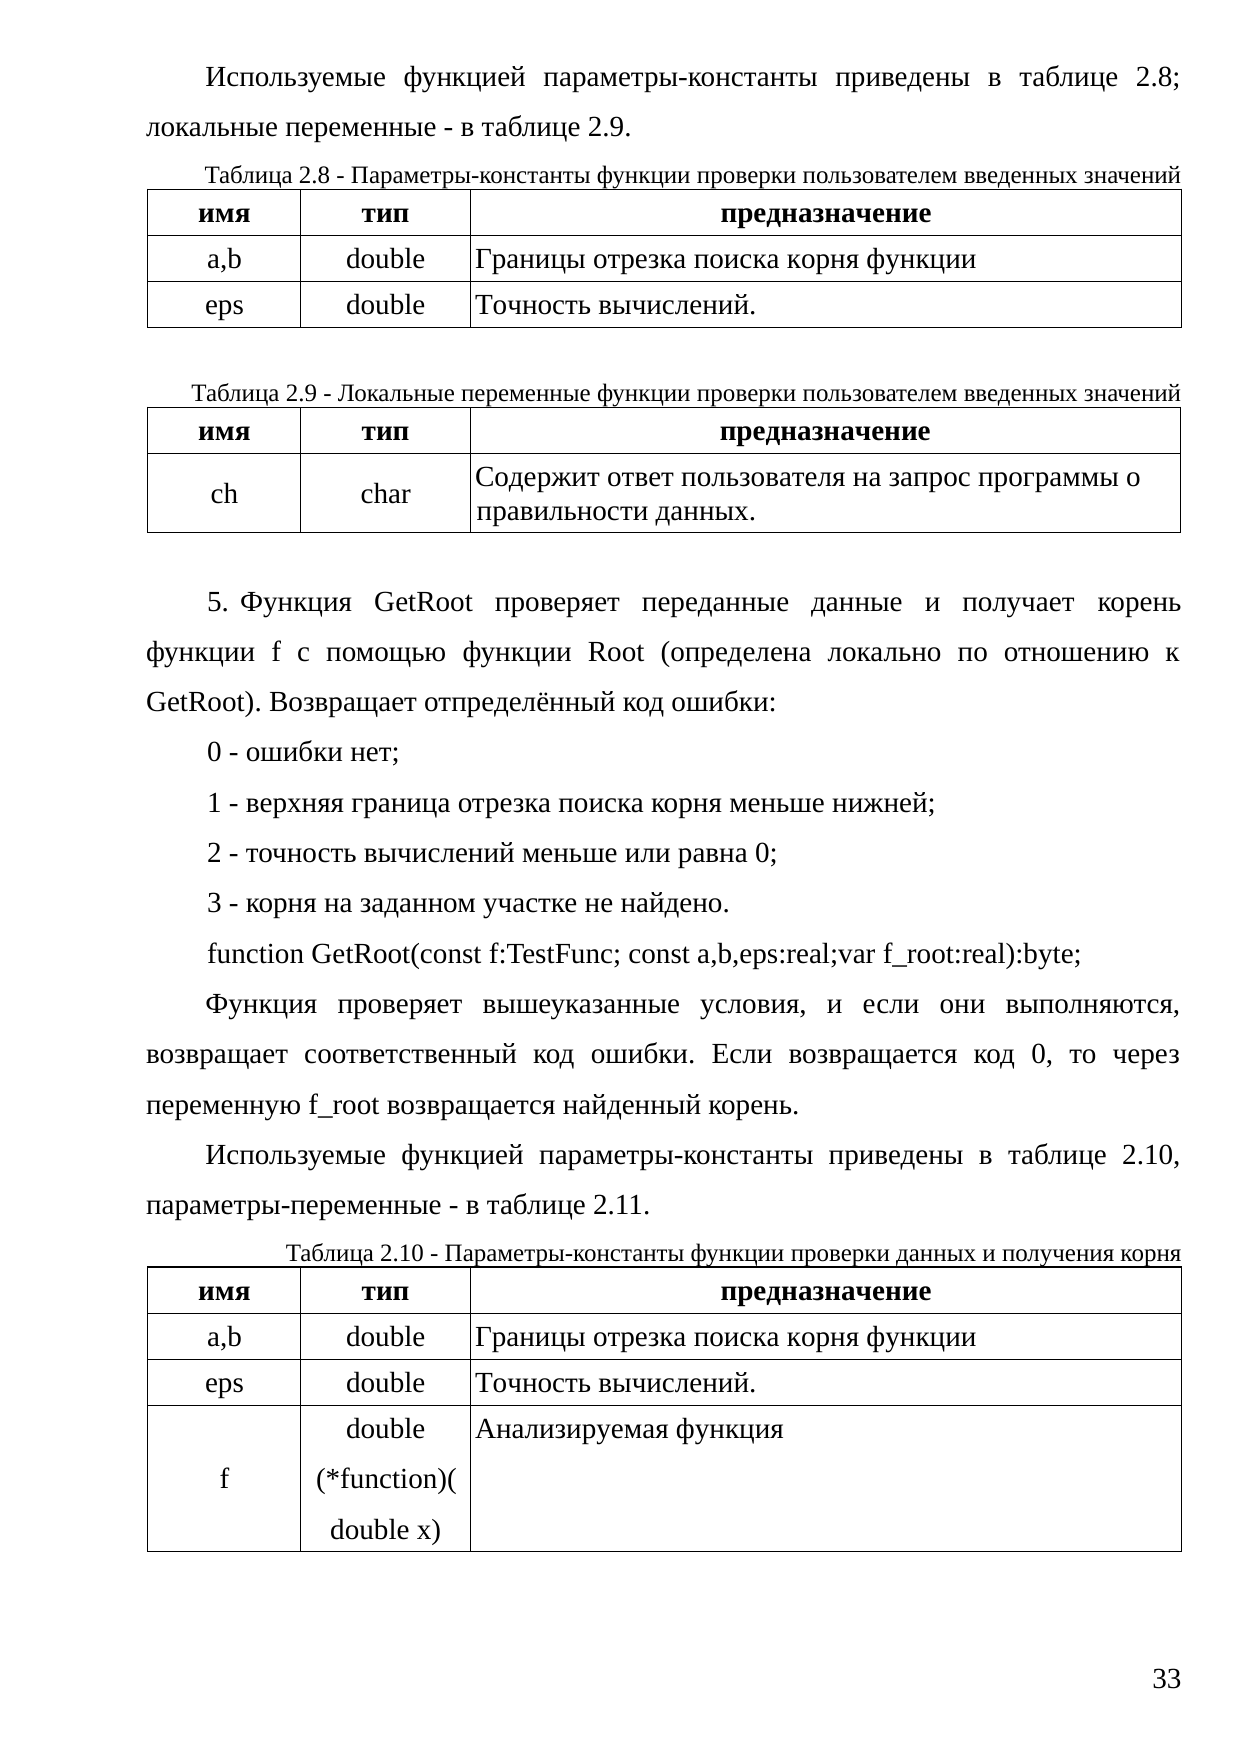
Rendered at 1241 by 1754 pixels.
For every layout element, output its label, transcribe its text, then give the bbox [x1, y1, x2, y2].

table_header имя [148, 408, 300, 453]
text Таблица 2.10 - Параметры-константы функции проверки данных и получения корня [148, 1238, 1181, 1266]
table_cell double [301, 236, 470, 281]
table_cell double [301, 1360, 470, 1404]
table_header тип [301, 190, 470, 234]
text Используемые функцией параметры-константы приведены в таблице 2.8; локальные переменные - в таблице 2.9. [146, 59, 1181, 143]
text 2 - точность вычислений меньше или равна 0; [146, 835, 1181, 869]
table_header предназначение [471, 1268, 1181, 1312]
text Таблица 2.8 - Параметры-константы функции проверки пользователем введенных значений [148, 160, 1181, 188]
table_cell double (*function)( double x) [301, 1406, 470, 1551]
text 3 - корня на заданном участке не найдено. [146, 886, 1181, 919]
table_cell Границы отрезка поиска корня функции [471, 1314, 1181, 1358]
table_cell Точность вычислений. [471, 282, 1181, 327]
text Используемые функцией параметры-константы приведены в таблице 2.10, параметры-переменные - в таблице 2.11. [146, 1137, 1181, 1221]
table_header тип [301, 1268, 470, 1312]
table_cell double [301, 1314, 470, 1358]
text 1 - верхняя граница отрезка поиска корня меньше нижней; [146, 785, 1181, 818]
table_cell Границы отрезка поиска корня функции [471, 236, 1181, 281]
text function GetRoot(const f:TestFunc; const a,b,eps:real;var f_root:real):byte; [146, 936, 1181, 969]
table_cell Содержит ответ пользователя на запрос программы о правильности данных. [471, 454, 1180, 532]
table_header предназначение [471, 190, 1181, 234]
table_cell double [301, 282, 470, 327]
table_cell a,b [148, 236, 300, 281]
table_cell a,b [148, 1314, 300, 1358]
table_header имя [148, 1268, 300, 1312]
table_cell Анализируемая функция [471, 1406, 1181, 1551]
list Функция GetRoot проверяет переданные данные и получает корень функции f с помощью функции Root (определена локально по отношению к GetRoot). Возвращает отпределённый код ошибки: [146, 584, 1181, 718]
table_cell eps [148, 282, 300, 327]
text 0 - ошибки нет; [146, 734, 1181, 768]
table_cell f [148, 1406, 300, 1551]
table_cell char [301, 454, 470, 532]
text Таблица 2.9 - Локальные переменные функции проверки пользователем введенных значений [148, 378, 1181, 407]
table_cell ch [148, 454, 300, 532]
table_cell eps [148, 1360, 300, 1404]
table_header предназначение [471, 408, 1180, 453]
table_header имя [148, 190, 300, 234]
table_cell Точность вычислений. [471, 1360, 1181, 1404]
text Функция проверяет вышеуказанные условия, и если они выполняются, возвращает соответственный код ошибки. Если возвращается код 0, то через переменную f_root возвращается найденный корень. [146, 986, 1181, 1120]
table_header тип [301, 408, 470, 453]
